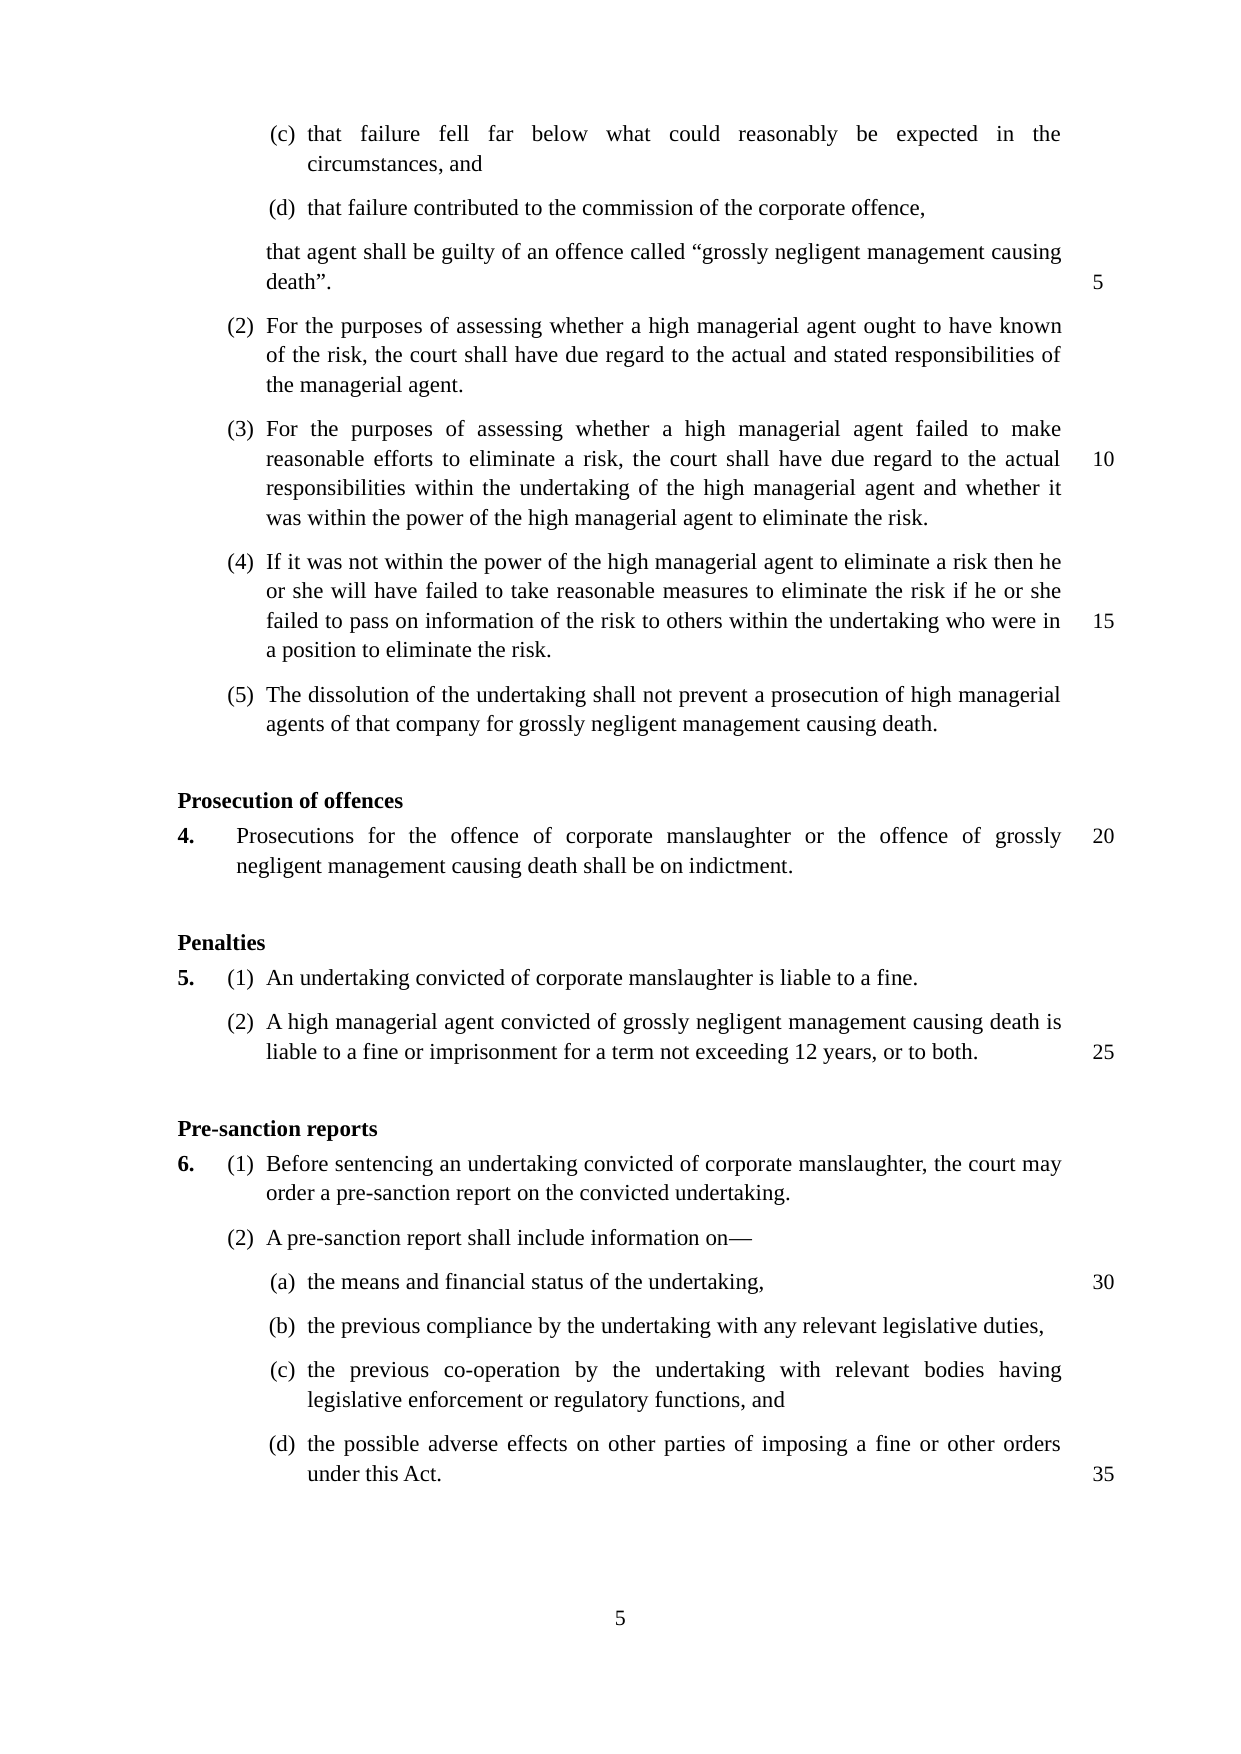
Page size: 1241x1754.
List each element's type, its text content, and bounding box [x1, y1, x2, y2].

text (3) For the purposes of assessing whether a high managerial agent failed to make reasonable efforts to eliminate a risk, the court shall have due regard to the actual responsibilities within the undertaking of the high managerial agent and whether it was within the power of the high managerial agent to eliminate the risk. [177, 413, 1063, 531]
text (5) The dissolution of the undertaking shall not prevent a prosecution of high managerial agents of that company for grossly negligent management causing death. [177, 678, 1063, 737]
text (d) that failure contributed to the commission of the corporate offence, [177, 192, 1063, 221]
text (2) A pre-sanction report shall include information on⁠— [177, 1222, 1063, 1251]
text (c) the previous co-operation by the undertaking with relevant bodies having legislative enforcement or regulatory functions, and [177, 1354, 1063, 1413]
text Pre-sanction reports [177, 1112, 1063, 1142]
text (2) A high managerial agent convicted of grossly negligent management causing death is liable to a fine or imprisonment for a term not exceeding 12 years, or to both. [177, 1006, 1063, 1065]
text (b) the previous compliance by the undertaking with any relevant legislative duties, [177, 1310, 1063, 1339]
text that agent shall be guilty of an offence called “grossly negligent management causing death”. [177, 236, 1063, 295]
text 4. Prosecutions for the offence of corporate manslaughter or the offence of grossly negligent management causing death shall be on indictment. [177, 820, 1063, 879]
text 5. (1) An undertaking convicted of corporate manslaughter is liable to a fine. [177, 962, 1063, 991]
text (a) the means and financial status of the undertaking, [177, 1266, 1063, 1295]
text (c) that failure fell far below what could reasonably be expected in the circumstances, and [177, 118, 1063, 177]
text 6. (1) Before sentencing an undertaking convicted of corporate manslaughter, the court may order a pre-sanction report on the convicted undertaking. [177, 1148, 1063, 1207]
text (d) the possible adverse effects on other parties of imposing a fine or other orders under this Act. [177, 1428, 1063, 1487]
text Prosecution of offences [177, 785, 1063, 814]
text Penalties [177, 926, 1063, 956]
text (4) If it was not within the power of the high managerial agent to eliminate a risk then he or she will have failed to take reasonable measures to eliminate the risk if he or she failed to pass on information of the risk to others within the undertaking who were in a position to eliminate the risk. [177, 546, 1063, 664]
text (2) For the purposes of assessing whether a high managerial agent ought to have known of the risk, the court shall have due regard to the actual and stated responsibilities of the managerial agent. [177, 310, 1063, 398]
